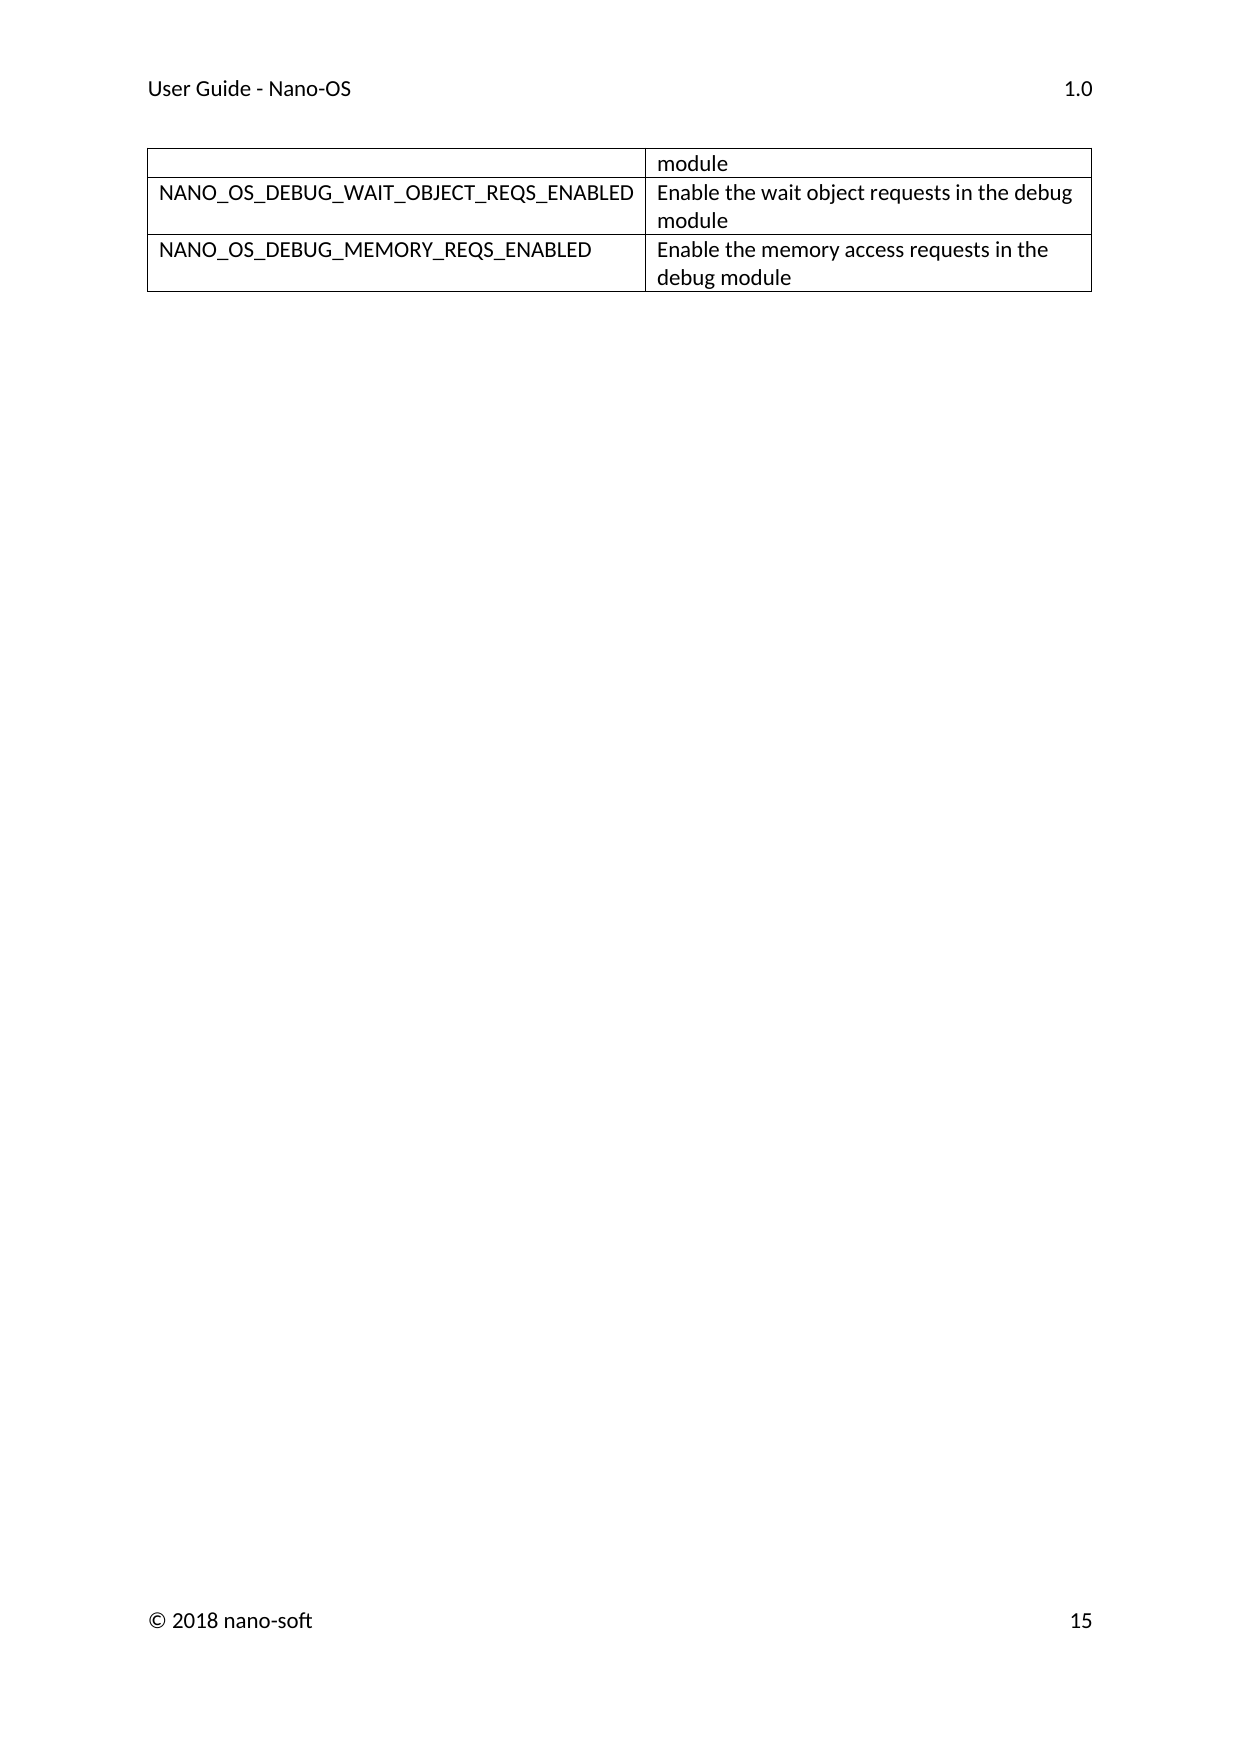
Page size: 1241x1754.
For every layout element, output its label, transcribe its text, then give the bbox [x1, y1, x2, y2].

table_cell NANO_OS_DEBUG_WAIT_OBJECT_REQS_ENABLED [148, 178, 645, 234]
table_cell Enable the wait object requests in the debug module [646, 178, 1091, 234]
table_cell Enable the memory access requests in the debug module [646, 235, 1091, 291]
table_cell [148, 149, 645, 177]
table_cell NANO_OS_DEBUG_MEMORY_REQS_ENABLED [148, 235, 645, 291]
table_cell module [646, 149, 1091, 177]
